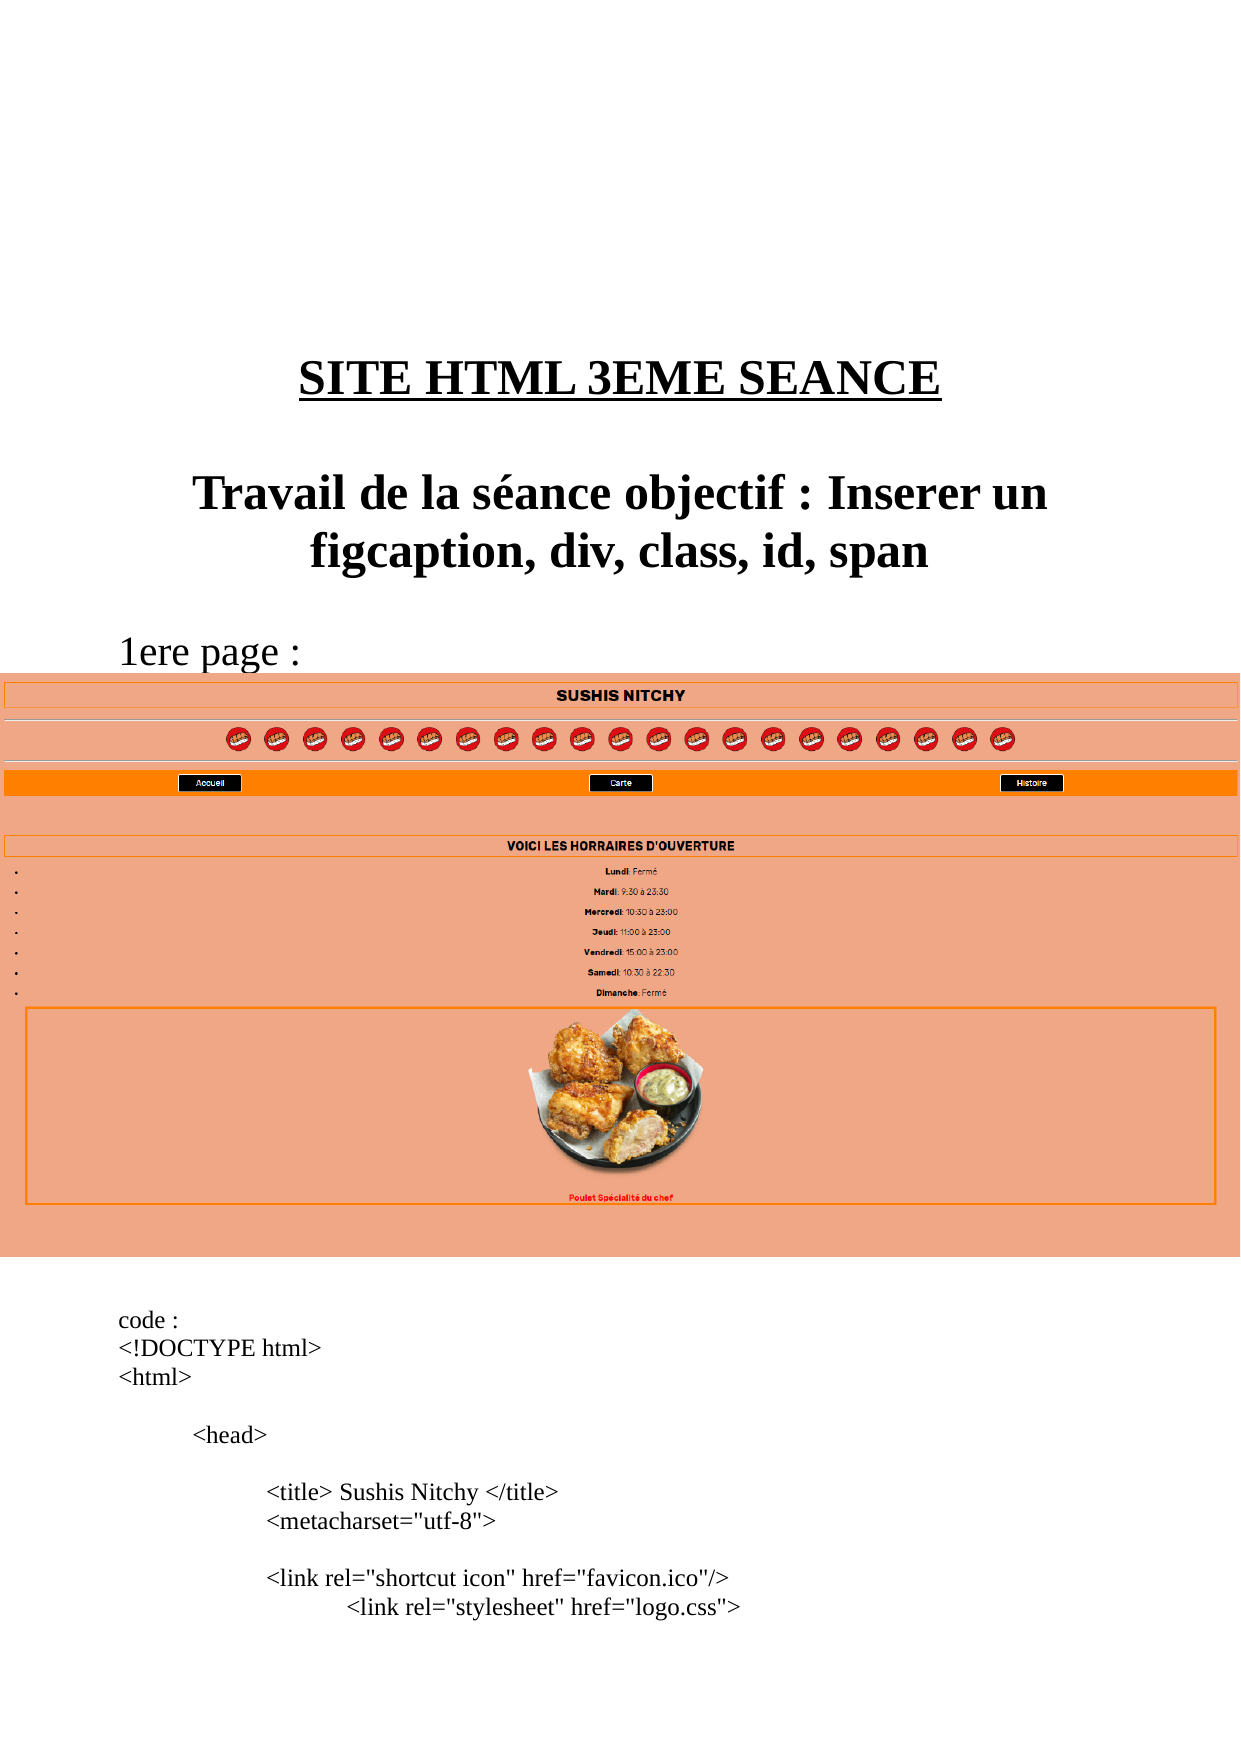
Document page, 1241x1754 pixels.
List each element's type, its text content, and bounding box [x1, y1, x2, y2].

text <link rel="stylesheet" href="logo.css"> [118, 1592, 1122, 1621]
text <head> [118, 1420, 1122, 1448]
text <title> Sushis Nitchy </title> [118, 1477, 1122, 1506]
text SITE HTML 3EME SEANCE [118, 348, 1122, 406]
text <html> [118, 1362, 1122, 1391]
text <!DOCTYPE html> [118, 1333, 1122, 1362]
text <link rel="shortcut icon" href="favicon.ico"/> [118, 1563, 1122, 1592]
text Travail de la séance objectif : Inserer un figcaption, div, class, id, span [118, 463, 1122, 578]
picture [0, 673, 1241, 1257]
text code : [118, 1305, 1122, 1333]
text 1ere page : [118, 626, 1122, 673]
text <metacharset="utf-8"> [118, 1506, 1122, 1535]
